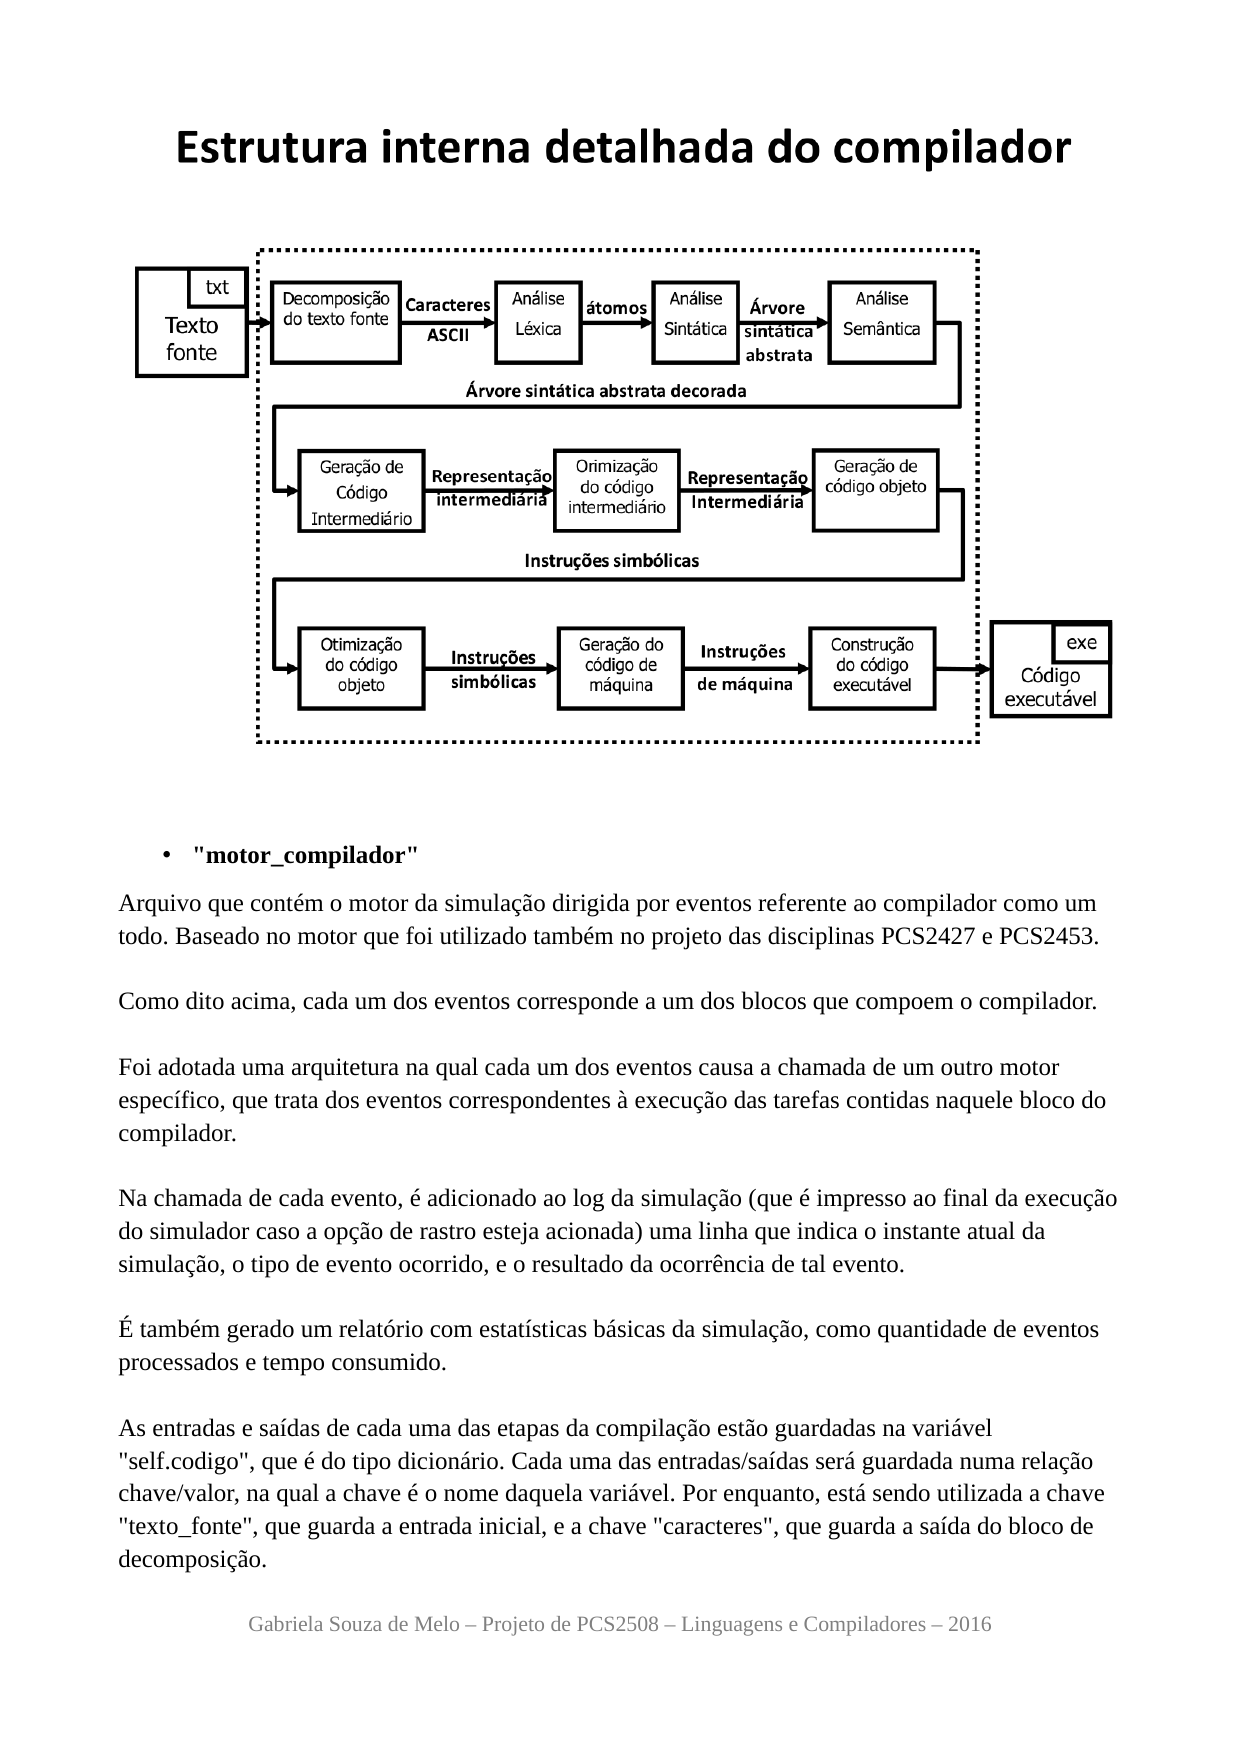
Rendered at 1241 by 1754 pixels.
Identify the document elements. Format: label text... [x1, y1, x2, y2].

text Na chamada de cada evento, é adicionado ao log da simulação (que é impresso ao final da execução do simulador caso a opção de rastro esteja acionada) uma linha que indica o instante atual da simulação, o tipo de evento ocorrido, e o resultado da ocorrência de tal evento. [118, 1179, 1122, 1278]
list "motor_compilador" [162, 836, 1122, 869]
text É também gerado um relatório com estatísticas básicas da simulação, como quantidade de eventos processados e tempo consumido. [118, 1310, 1122, 1376]
picture [118, 118, 1123, 761]
text Foi adotada uma arquitetura na qual cada um dos eventos causa a chamada de um outro motor específico, que trata dos eventos correspondentes à execução das tarefas contidas naquele bloco do compilador. [118, 1048, 1122, 1146]
text Como dito acima, cada um dos eventos corresponde a um dos blocos que compoem o compilador. [118, 982, 1122, 1015]
text Arquivo que contém o motor da simulação dirigida por eventos referente ao compilador como um todo. Baseado no motor que foi utilizado também no projeto das disciplinas PCS2427 e PCS2453. [118, 884, 1122, 949]
text As entradas e saídas de cada uma das etapas da compilação estão guardadas na variável "self.codigo", que é do tipo dicionário. Cada uma das entradas/saídas será guardada numa relação chave/valor, na qual a chave é o nome daquela variável. Por enquanto, está sendo utilizada a chave "texto_fonte", que guarda a entrada inicial, e a chave "caracteres", que guarda a saída do bloco de decomposição. [118, 1409, 1122, 1573]
